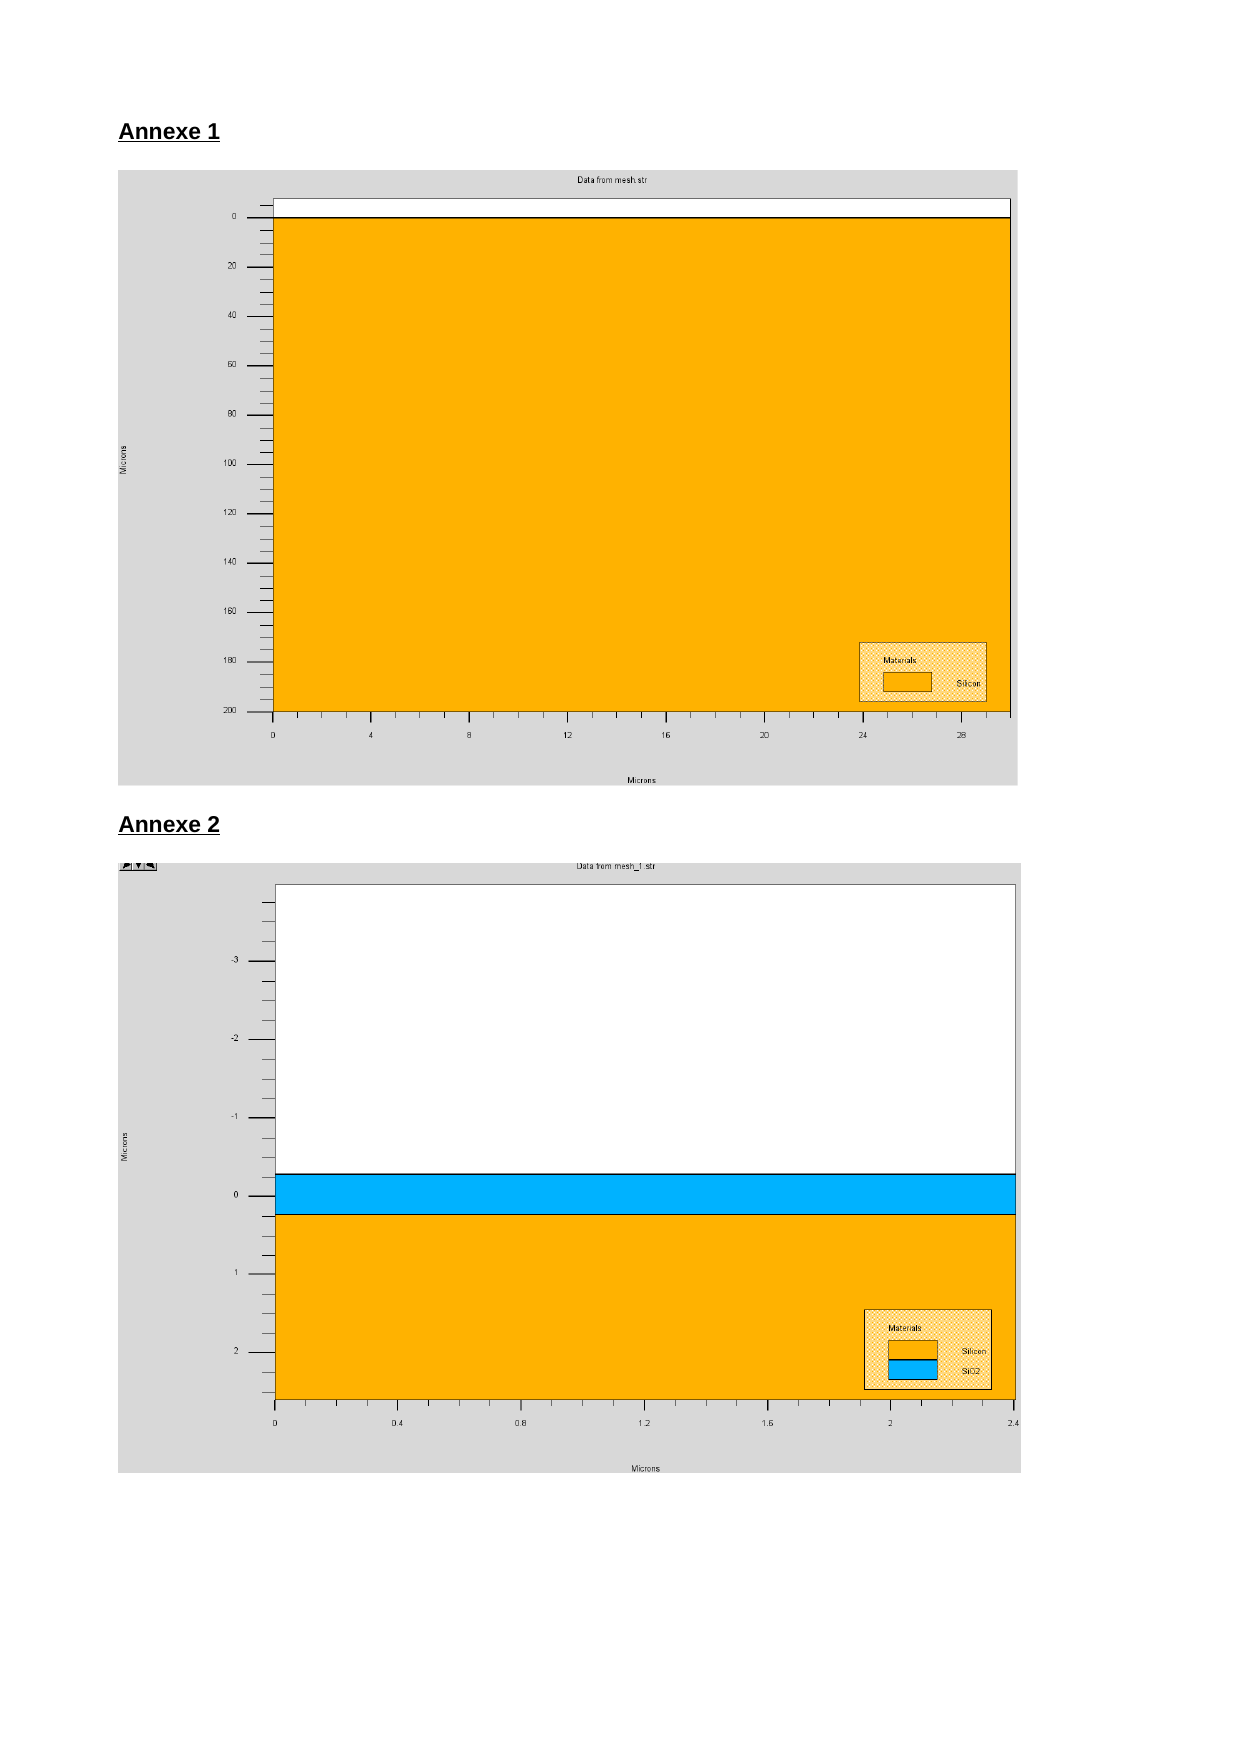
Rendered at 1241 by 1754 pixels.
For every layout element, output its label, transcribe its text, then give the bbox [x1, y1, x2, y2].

picture [118, 170, 1018, 786]
picture [118, 863, 1021, 1473]
text Annexe 1 [118, 118, 1122, 144]
text Annexe 2 [118, 811, 1122, 837]
